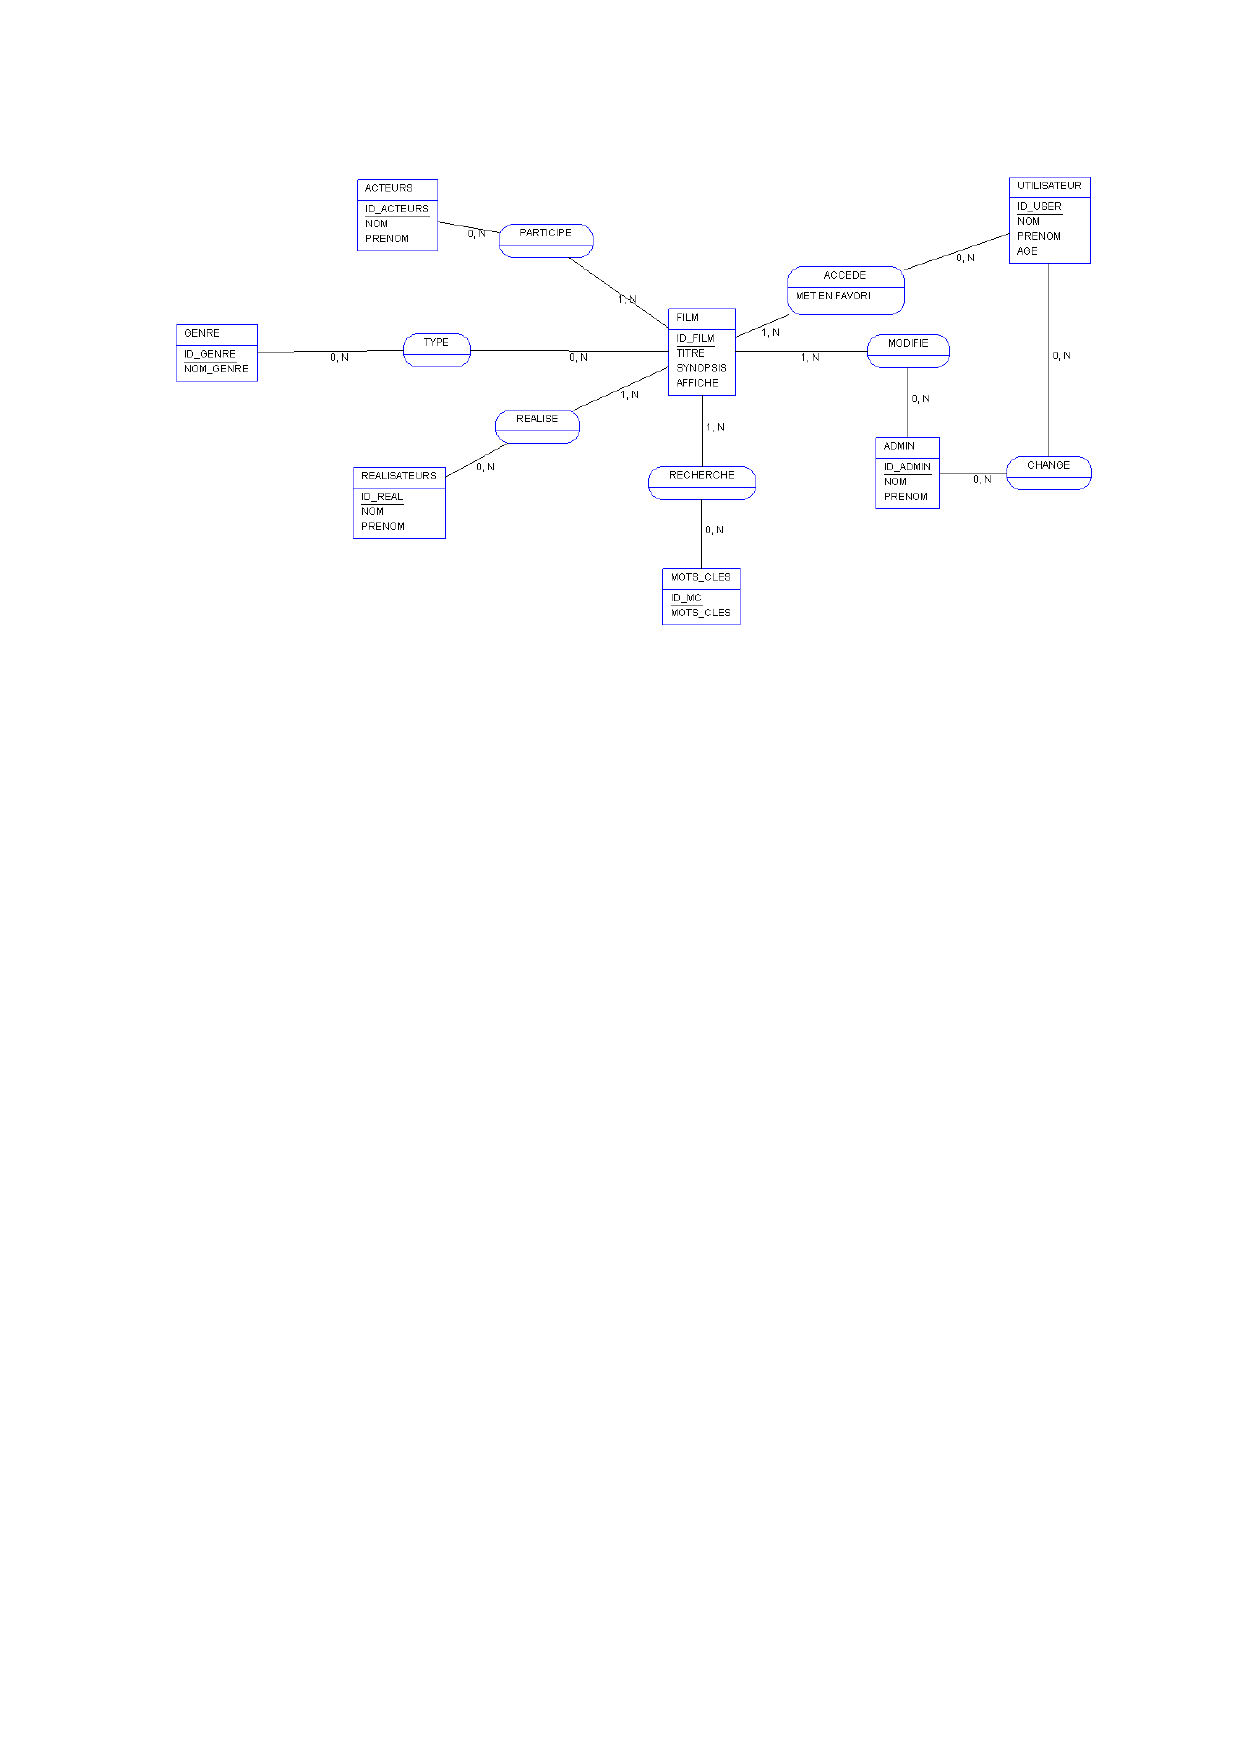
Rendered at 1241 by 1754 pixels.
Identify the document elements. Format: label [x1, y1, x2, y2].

picture [124, 153, 1116, 649]
